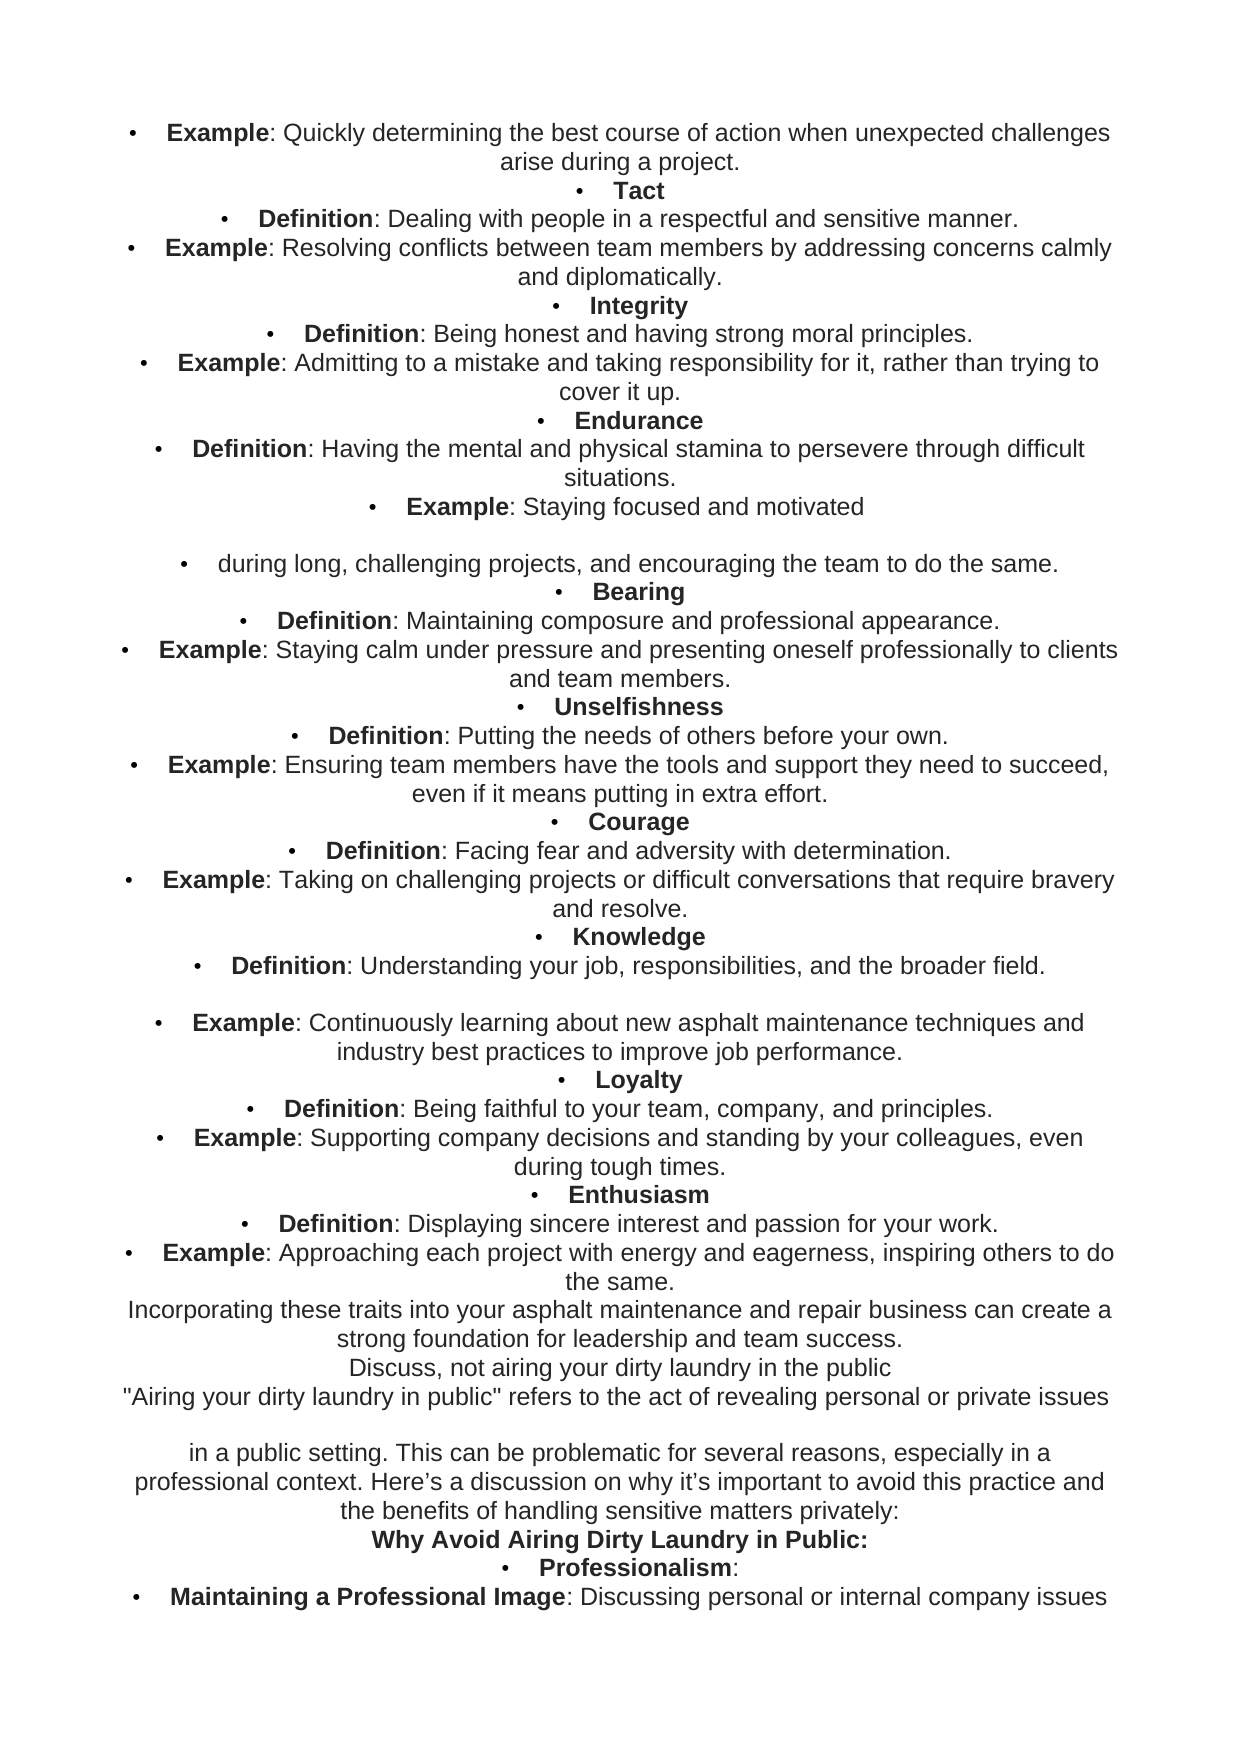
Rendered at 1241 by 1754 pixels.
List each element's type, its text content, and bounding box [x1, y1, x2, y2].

list Definition: Displaying sincere interest and passion for your work. [81, 1209, 1122, 1238]
text Why Avoid Airing Dirty Laundry in Public: [118, 1525, 1122, 1553]
list Courage [81, 807, 1122, 836]
list Example: Quickly determining the best course of action when unexpected challenges arise during a project. [81, 118, 1122, 176]
list Example: Resolving conflicts between team members by addressing concerns calmly and diplomatically. [81, 233, 1122, 291]
list Example: Staying focused and motivated [81, 492, 1122, 521]
list Definition: Facing fear and adversity with determination. [81, 836, 1122, 865]
list Definition: Understanding your job, responsibilities, and the broader field. [81, 951, 1122, 980]
list Example: Approaching each project with energy and eagerness, inspiring others to do the same. [81, 1238, 1122, 1295]
list Definition: Dealing with people in a respectful and sensitive manner. [81, 204, 1122, 233]
list Example: Taking on challenging projects or difficult conversations that require bravery and resolve. [81, 865, 1122, 922]
list Example: Ensuring team members have the tools and support they need to succeed, even if it means putting in extra effort. [81, 750, 1122, 807]
list Definition: Having the mental and physical stamina to persevere through difficult situations. [81, 434, 1122, 492]
list Example: Staying calm under pressure and presenting oneself professionally to clients and team members. [81, 635, 1122, 692]
list Loyalty [81, 1065, 1122, 1094]
list Professionalism: [81, 1553, 1122, 1582]
list Enthusiasm [81, 1180, 1122, 1209]
list during long, challenging projects, and encouraging the team to do the same. [81, 549, 1122, 577]
list Example: Admitting to a mistake and taking responsibility for it, rather than trying to cover it up. [81, 348, 1122, 406]
list Unselfishness [81, 692, 1122, 721]
list Integrity [81, 291, 1122, 319]
text Discuss, not airing your dirty laundry in the public [118, 1353, 1122, 1382]
list Definition: Being faithful to your team, company, and principles. [81, 1094, 1122, 1123]
list Endurance [81, 406, 1122, 434]
list Definition: Putting the needs of others before your own. [81, 721, 1122, 750]
text Incorporating these traits into your asphalt maintenance and repair business can create a strong foundation for leadership and team success. [118, 1295, 1122, 1353]
list Tact [81, 176, 1122, 204]
list Definition: Being honest and having strong moral principles. [81, 319, 1122, 348]
list Knowledge [81, 922, 1122, 951]
list Maintaining a Professional Image: Discussing personal or internal company issues [81, 1582, 1122, 1611]
list Bearing [81, 577, 1122, 606]
text in a public setting. This can be problematic for several reasons, especially in a professional context. Here’s a discussion on why it’s important to avoid this practice and the benefits of handling sensitive matters privately: [118, 1438, 1122, 1525]
list Example: Supporting company decisions and standing by your colleagues, even during tough times. [81, 1123, 1122, 1180]
list Example: Continuously learning about new asphalt maintenance techniques and industry best practices to improve job performance. [81, 1008, 1122, 1065]
text "Airing your dirty laundry in public" refers to the act of revealing personal or private issues [118, 1382, 1122, 1410]
list Definition: Maintaining composure and professional appearance. [81, 606, 1122, 635]
